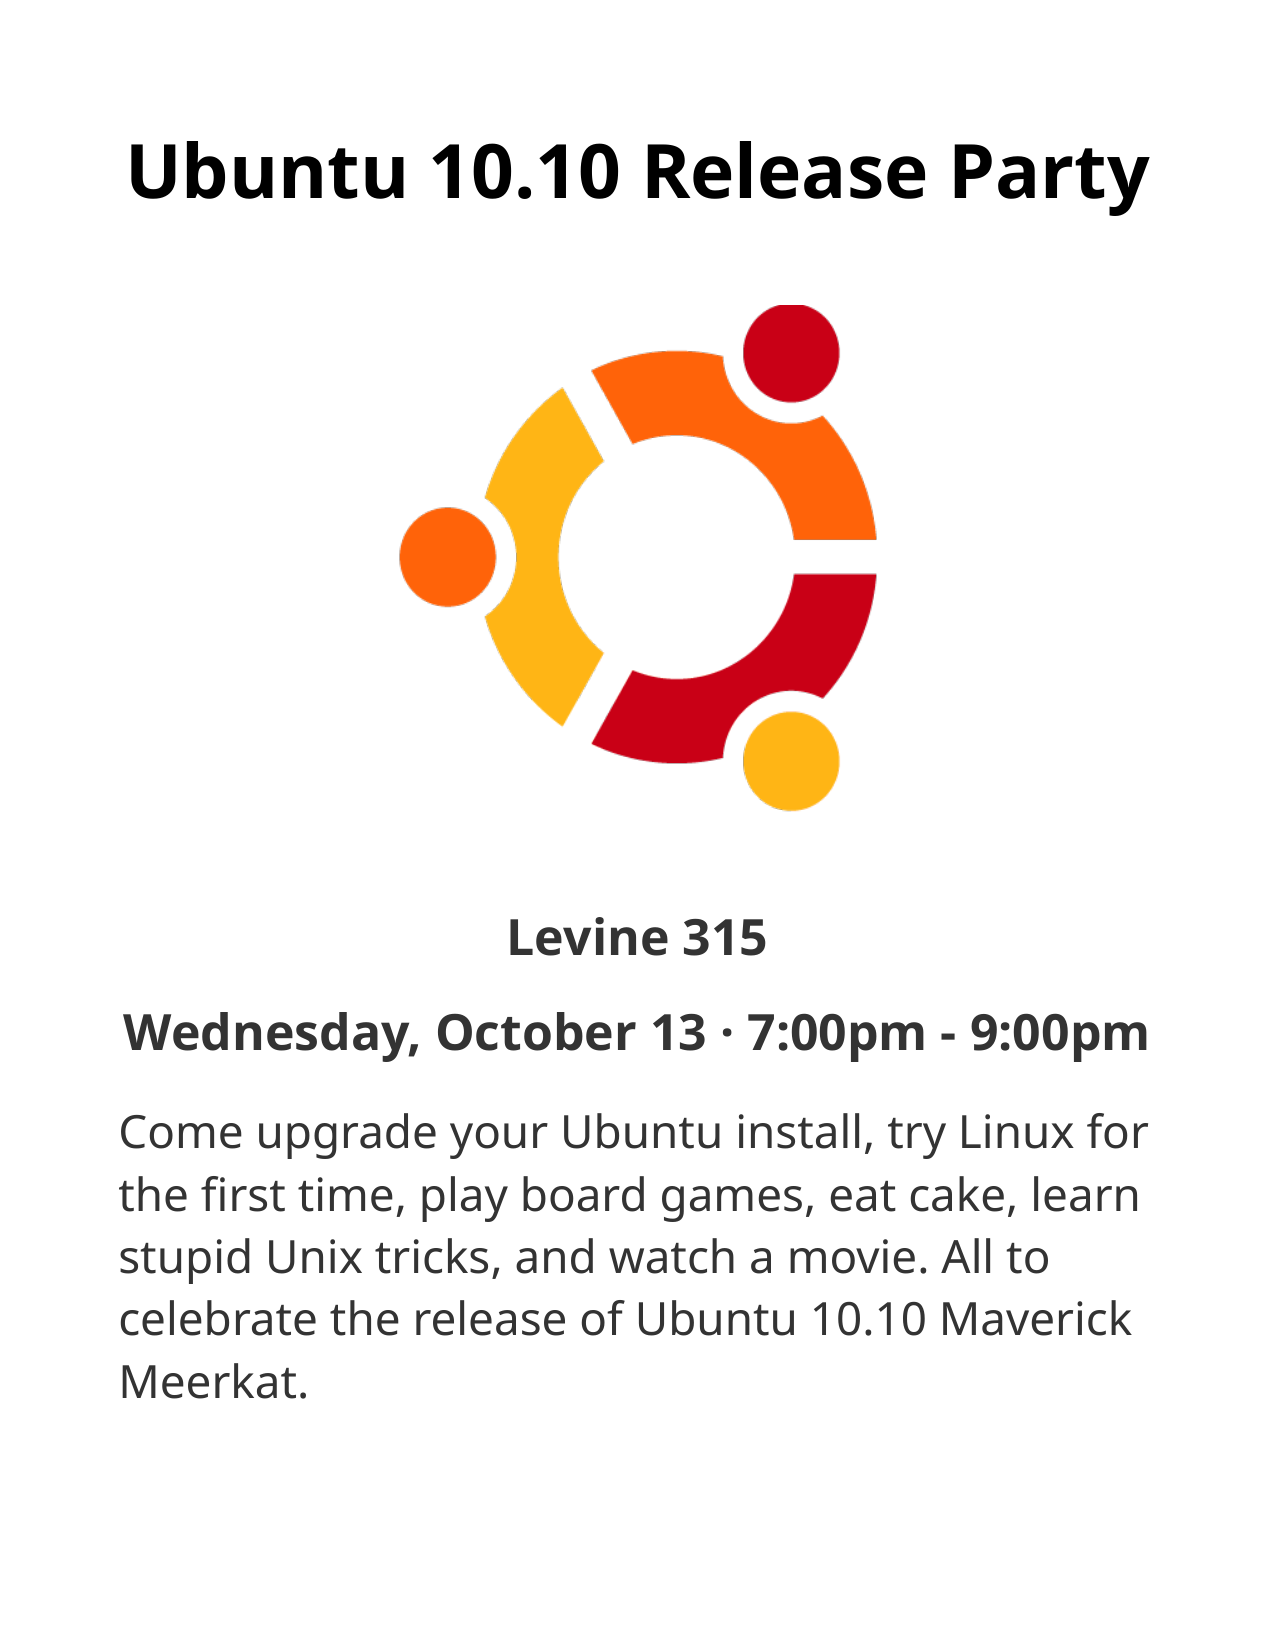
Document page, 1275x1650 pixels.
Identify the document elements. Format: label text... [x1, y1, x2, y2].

text Ubuntu 10.10 Release Party [118, 118, 1157, 220]
text Levine 315 [118, 902, 1157, 970]
text Wednesday, October 13 · 7:00pm - 9:00pm [118, 997, 1157, 1066]
picture [386, 305, 889, 828]
text Come upgrade your Ubuntu install, try Linux for the first time, play board games, eat cake, learn stupid Unix tricks, and watch a movie. All to celebrate the release of Ubuntu 10.10 Maverick Meerkat. [118, 1099, 1157, 1412]
